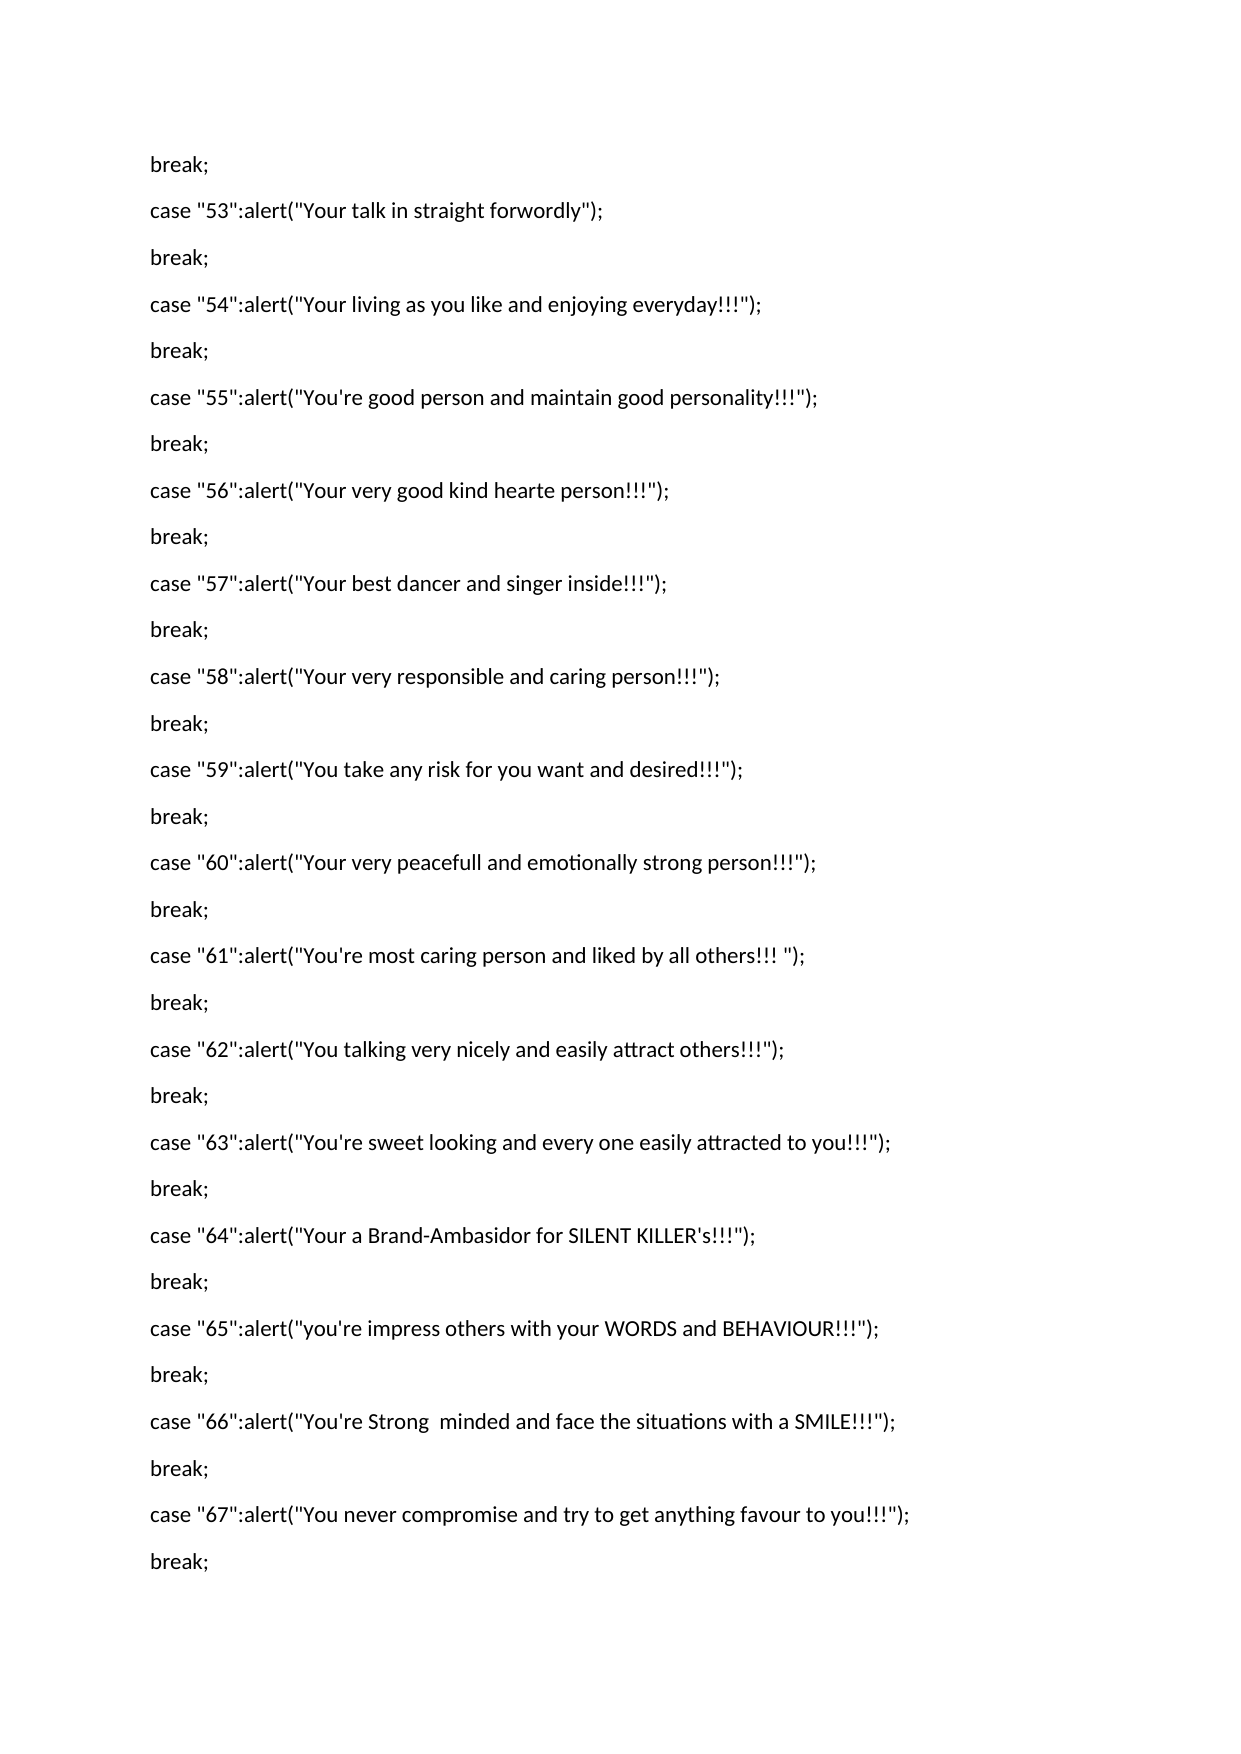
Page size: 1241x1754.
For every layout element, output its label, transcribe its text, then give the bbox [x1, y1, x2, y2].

text case "59":alert("You take any risk for you want and desired!!!"); [150, 755, 1090, 783]
text case "62":alert("You talking very nicely and easily attract others!!!"); [150, 1035, 1090, 1063]
text break; [150, 988, 1090, 1016]
text break; [150, 1361, 1090, 1389]
text break; [150, 522, 1090, 551]
text break; [150, 1454, 1090, 1482]
text case "66":alert("You're Strong minded and face the situations with a SMILE!!!"); [150, 1407, 1090, 1435]
text break; [150, 1174, 1090, 1202]
text break; [150, 336, 1090, 364]
text case "56":alert("Your very good kind hearte person!!!"); [150, 476, 1090, 504]
text case "57":alert("Your best dancer and singer inside!!!"); [150, 569, 1090, 597]
text break; [150, 1267, 1090, 1296]
text break; [150, 1081, 1090, 1109]
text case "60":alert("Your very peacefull and emotionally strong person!!!"); [150, 848, 1090, 876]
text break; [150, 150, 1090, 178]
text case "55":alert("You're good person and maintain good personality!!!"); [150, 383, 1090, 411]
text break; [150, 429, 1090, 457]
text break; [150, 1547, 1090, 1575]
text break; [150, 243, 1090, 271]
text case "53":alert("Your talk in straight forwordly"); [150, 197, 1090, 224]
text case "61":alert("You're most caring person and liked by all others!!! "); [150, 942, 1090, 969]
text break; [150, 895, 1090, 923]
text case "58":alert("Your very responsible and caring person!!!"); [150, 662, 1090, 690]
text break; [150, 709, 1090, 737]
text case "63":alert("You're sweet looking and every one easily attracted to you!!!"); [150, 1128, 1090, 1156]
text case "67":alert("You never compromise and try to get anything favour to you!!!"); [150, 1500, 1090, 1528]
text case "54":alert("Your living as you like and enjoying everyday!!!"); [150, 290, 1090, 318]
text case "65":alert("you're impress others with your WORDS and BEHAVIOUR!!!"); [150, 1314, 1090, 1342]
text case "64":alert("Your a Brand-Ambasidor for SILENT KILLER's!!!"); [150, 1221, 1090, 1249]
text break; [150, 802, 1090, 830]
text break; [150, 616, 1090, 644]
